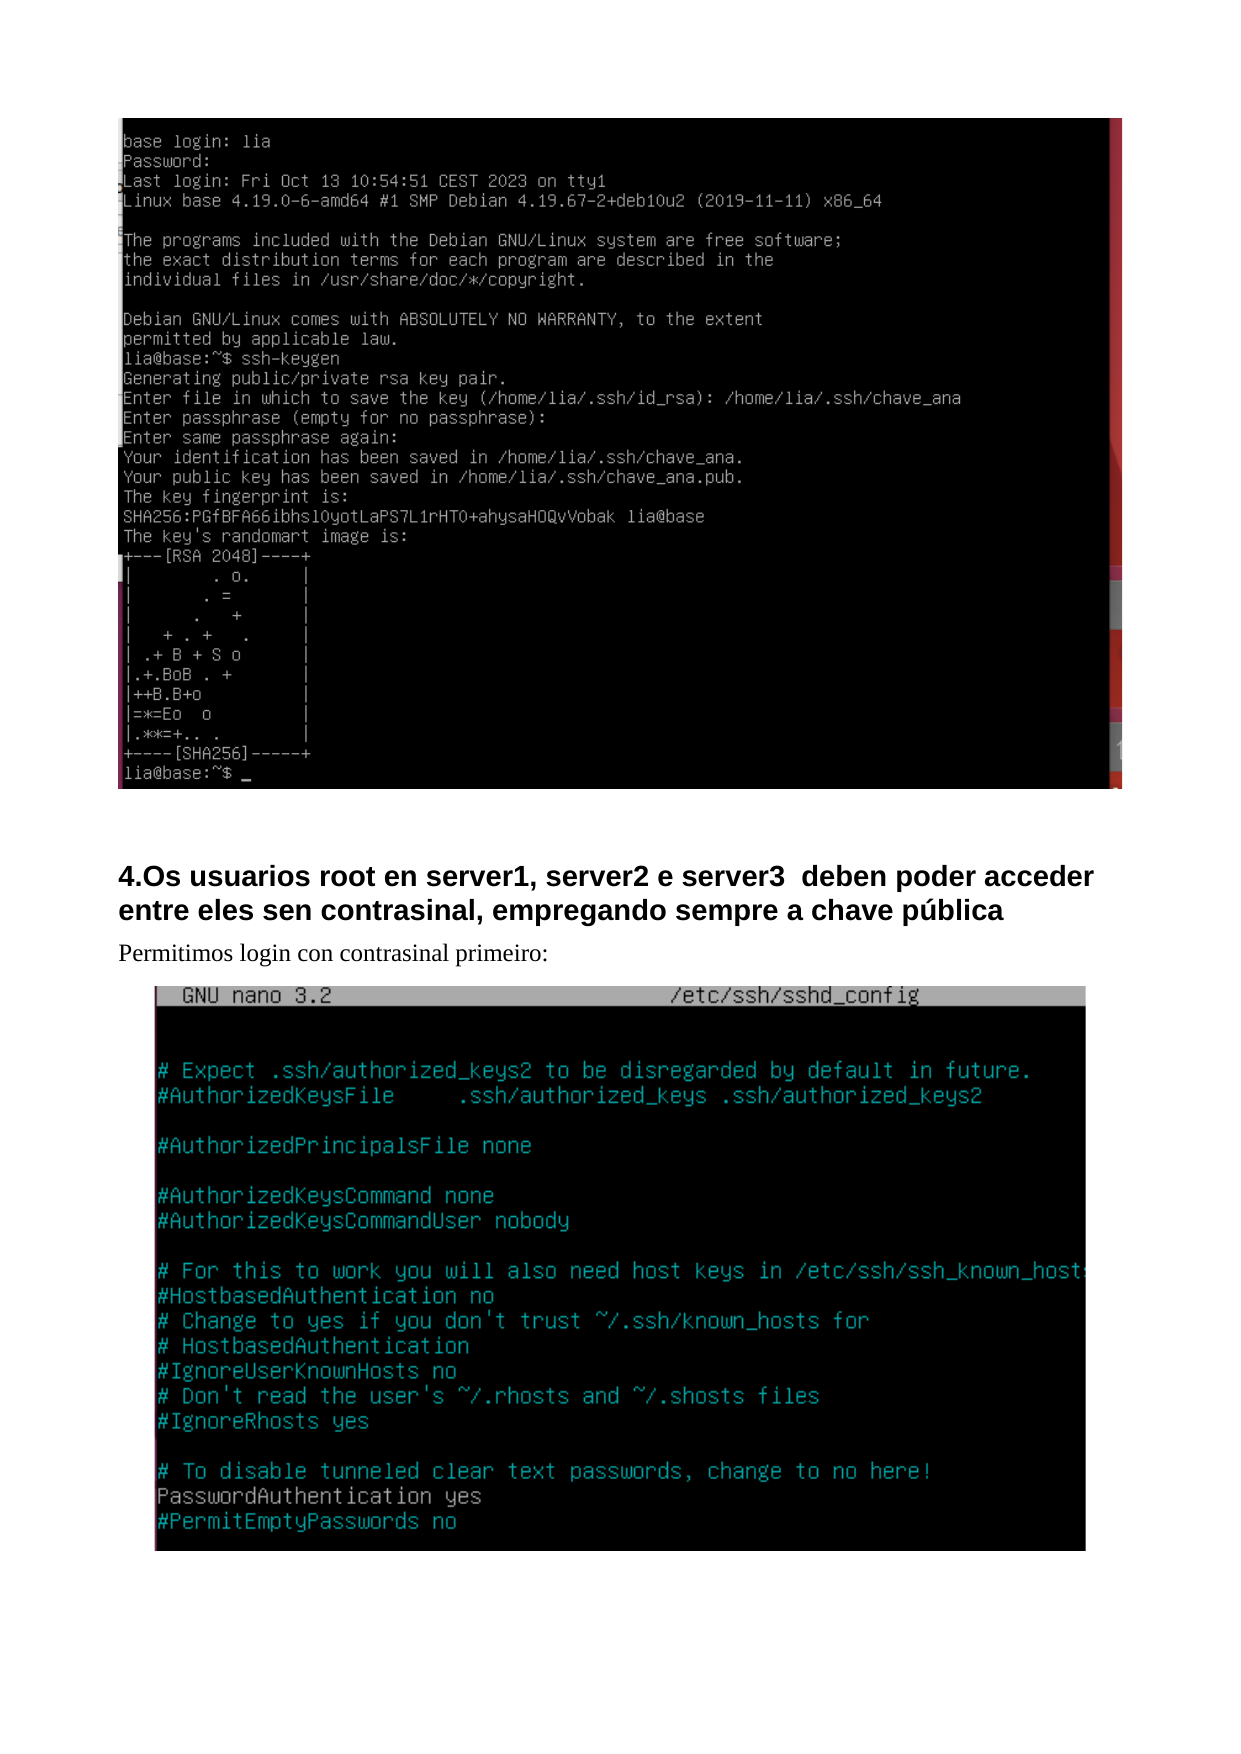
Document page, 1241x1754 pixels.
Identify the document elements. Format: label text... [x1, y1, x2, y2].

subtitle 4.Os usuarios root en server1, server2 e server3 deben poder acceder entre eles sen contrasinal, empregando sempre a chave pública [118, 859, 1122, 926]
text Permitimos login con contrasinal primeiro: [118, 938, 1122, 967]
picture [118, 118, 1123, 789]
picture [154, 986, 1086, 1551]
